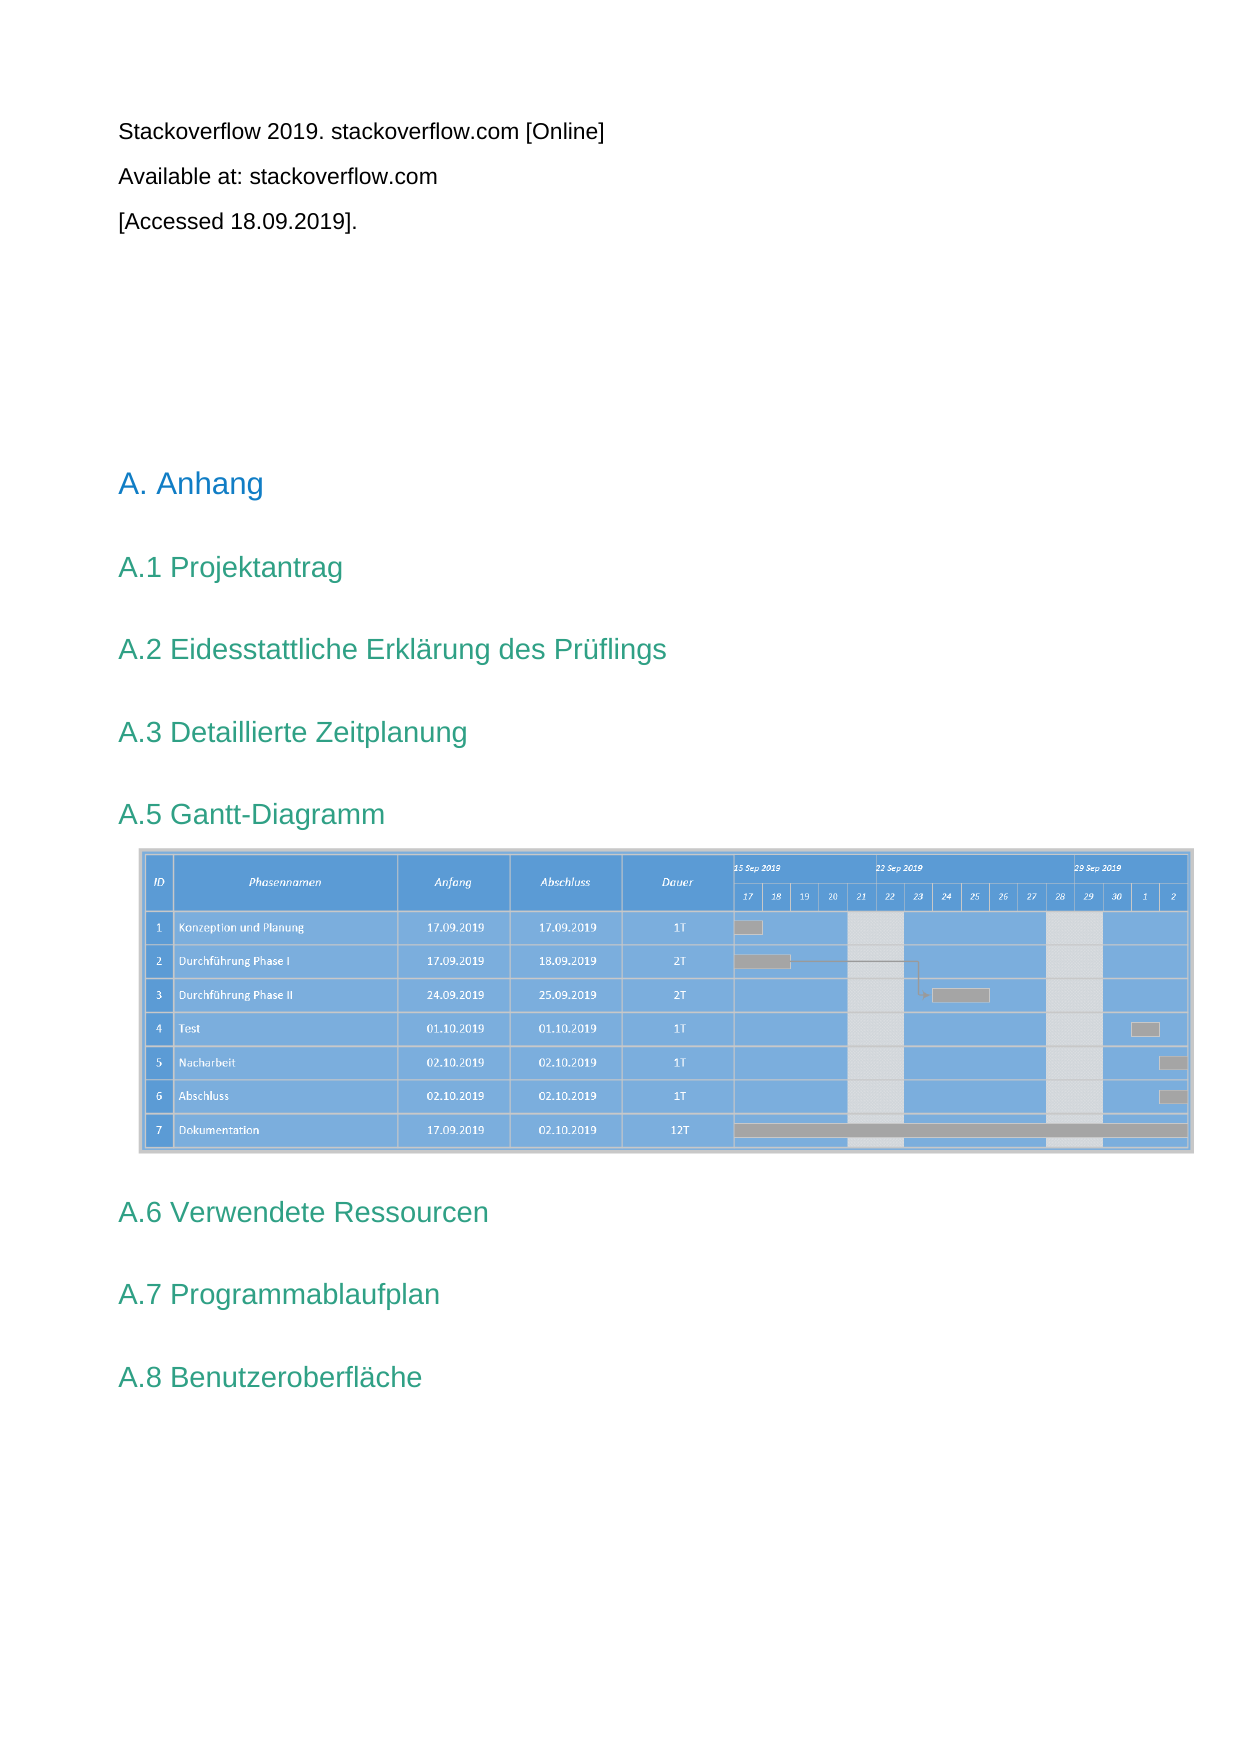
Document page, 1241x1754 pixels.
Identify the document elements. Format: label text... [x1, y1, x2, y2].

subtitle A. Anhang [118, 465, 1122, 501]
subtitle A.1 Projektantrag [118, 550, 1122, 583]
subtitle A.8 Benutzeroberfläche [118, 1360, 1122, 1393]
subtitle A.6 Verwendete Ressourcen [118, 1195, 1122, 1228]
text Available at: stackoverflow.com [118, 163, 1122, 189]
text Stackoverflow 2019. stackoverflow.com [Online] [118, 118, 1122, 144]
subtitle A.3 Detaillierte Zeitplanung [118, 715, 1122, 748]
subtitle A.2 Eidesstattliche Erklärung des Prüflings [118, 632, 1122, 666]
subtitle A.7 Programmablaufplan [118, 1277, 1122, 1311]
subtitle A.5 Gantt-Diagramm [118, 797, 1122, 831]
picture [118, 831, 1216, 1173]
text [Accessed 18.09.2019]. [118, 208, 1122, 234]
